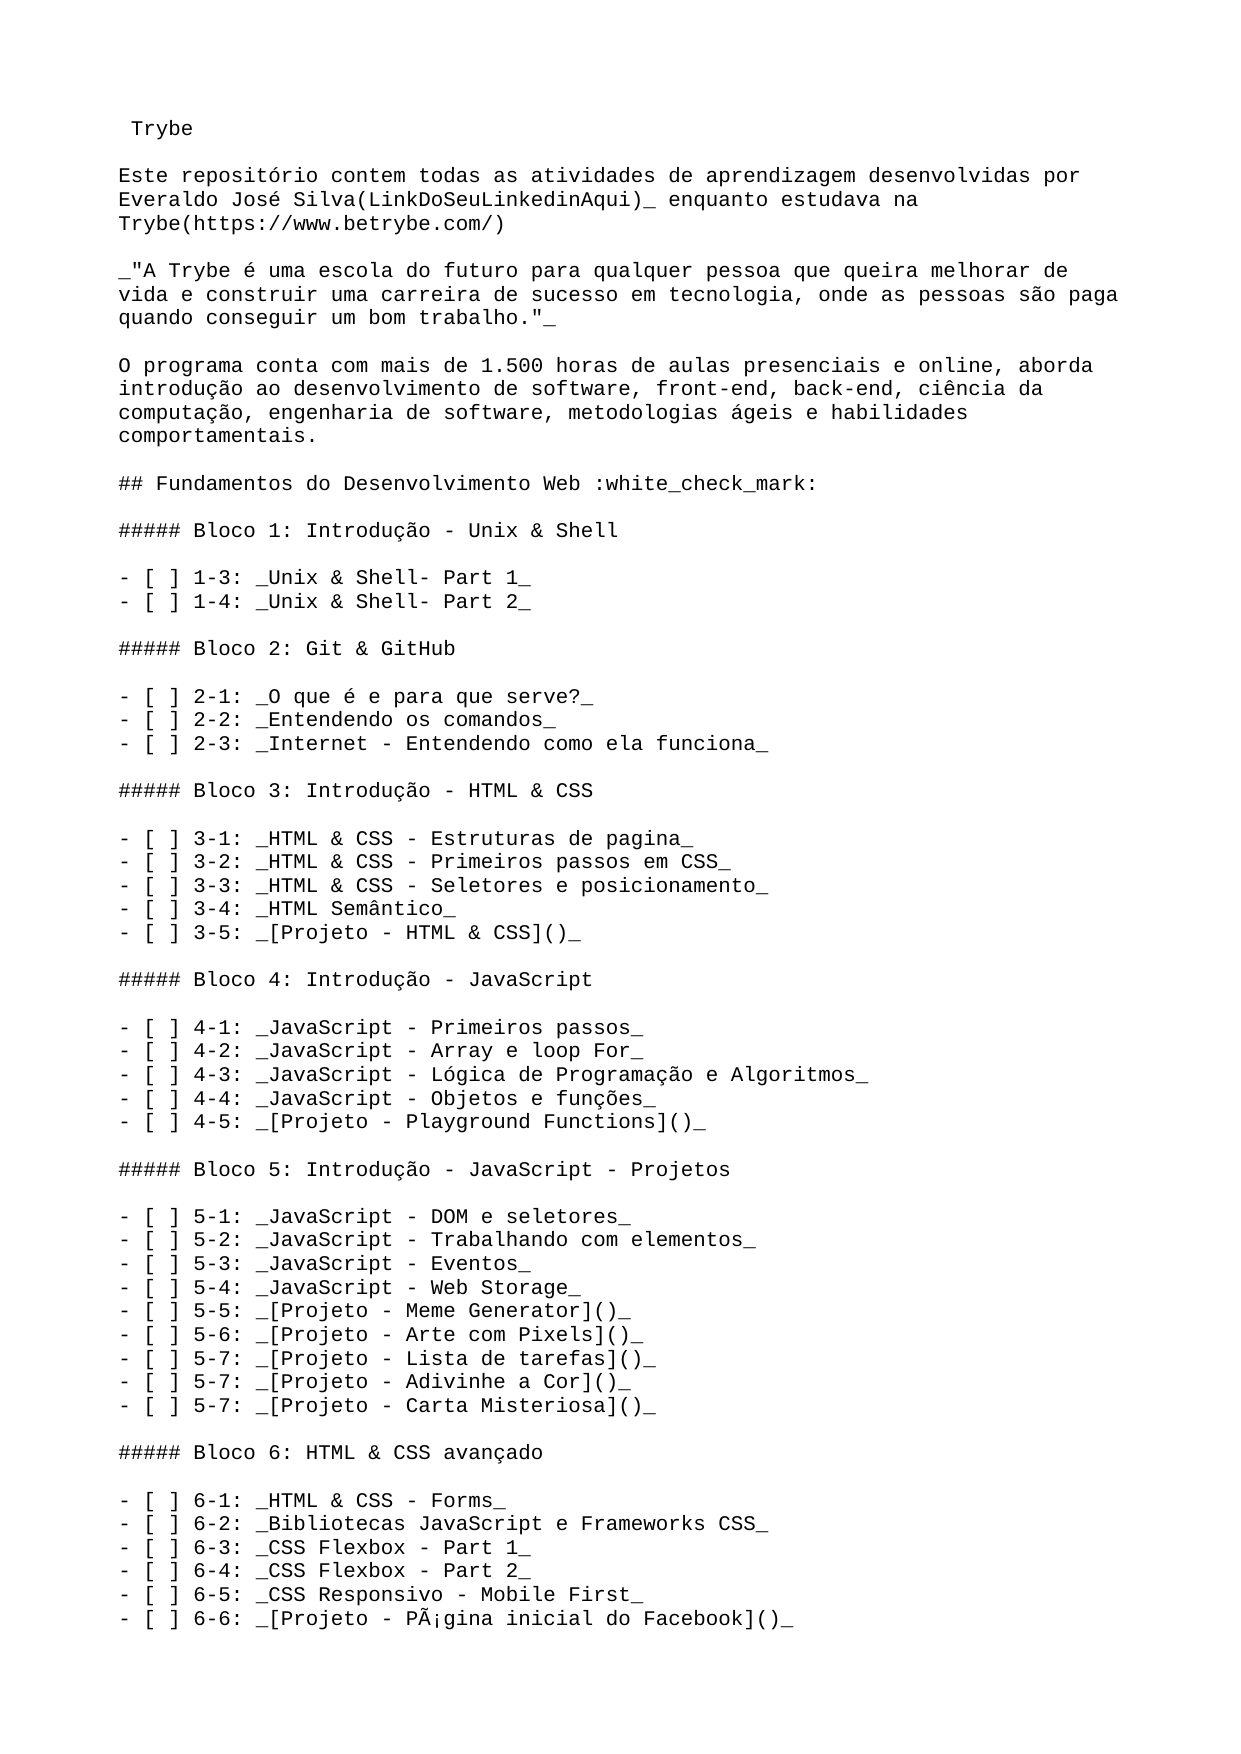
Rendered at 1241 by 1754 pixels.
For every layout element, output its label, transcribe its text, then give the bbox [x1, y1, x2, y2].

text - [ ] 4-3: _JavaScript - Lógica de Programação e Algoritmos_ [118, 1064, 1122, 1088]
text - [ ] 5-1: _JavaScript - DOM e seletores_ [118, 1206, 1122, 1229]
text - [ ] 2-1: _O que é e para que serve?_ [118, 686, 1122, 709]
text - [ ] 3-1: _HTML & CSS - Estruturas de pagina_ [118, 827, 1122, 851]
text - [ ] 1-4: _Unix & Shell- Part 2_ [118, 591, 1122, 615]
text - [ ] 5-7: _[Projeto - Adivinhe a Cor]()_ [118, 1371, 1122, 1395]
text ##### Bloco 4: Introdução - JavaScript [118, 969, 1122, 993]
text - [ ] 5-4: _JavaScript - Web Storage_ [118, 1277, 1122, 1300]
text - [ ] 3-2: _HTML & CSS - Primeiros passos em CSS_ [118, 851, 1122, 875]
text ##### Bloco 3: Introdução - HTML & CSS [118, 780, 1122, 804]
text ##### Bloco 1: Introdução - Unix & Shell [118, 520, 1122, 544]
text Trybe [118, 118, 1122, 142]
text - [ ] 5-3: _JavaScript - Eventos_ [118, 1253, 1122, 1277]
text - [ ] 4-1: _JavaScript - Primeiros passos_ [118, 1017, 1122, 1040]
text - [ ] 5-2: _JavaScript - Trabalhando com elementos_ [118, 1229, 1122, 1253]
text - [ ] 4-5: _[Projeto - Playground Functions]()_ [118, 1111, 1122, 1135]
text Este repositório contem todas as atividades de aprendizagem desenvolvidas por Everaldo José Silva(LinkDoSeuLinkedinAqui)_ enquanto estudava na Trybe(https://www.betrybe.com/) [118, 165, 1122, 236]
text ##### Bloco 5: Introdução - JavaScript - Projetos [118, 1158, 1122, 1182]
text ##### Bloco 2: Git & GitHub [118, 638, 1122, 662]
text - [ ] 4-4: _JavaScript - Objetos e funções_ [118, 1088, 1122, 1111]
text - [ ] 3-4: _HTML Semântico_ [118, 898, 1122, 922]
text - [ ] 4-2: _JavaScript - Array e loop For_ [118, 1040, 1122, 1064]
text - [ ] 6-5: _CSS Responsivo - Mobile First_ [118, 1584, 1122, 1608]
text - [ ] 6-1: _HTML & CSS - Forms_ [118, 1489, 1122, 1513]
text - [ ] 5-7: _[Projeto - Lista de tarefas]()_ [118, 1348, 1122, 1371]
text O programa conta com mais de 1.500 horas de aulas presenciais e online, aborda introdução ao desenvolvimento de software, front-end, back-end, ciência da computação, engenharia de software, metodologias ágeis e habilidades comportamentais. [118, 354, 1122, 449]
text ## Fundamentos do Desenvolvimento Web :white_check_mark: [118, 473, 1122, 496]
text - [ ] 6-6: _[Projeto - PÃ¡gina inicial do Facebook]()_ [118, 1608, 1122, 1631]
text - [ ] 5-7: _[Projeto - Carta Misteriosa]()_ [118, 1395, 1122, 1419]
text - [ ] 6-2: _Bibliotecas JavaScript e Frameworks CSS_ [118, 1513, 1122, 1537]
text - [ ] 5-5: _[Projeto - Meme Generator]()_ [118, 1300, 1122, 1324]
text - [ ] 2-3: _Internet - Entendendo como ela funciona_ [118, 733, 1122, 757]
text - [ ] 2-2: _Entendendo os comandos_ [118, 709, 1122, 733]
text ##### Bloco 6: HTML & CSS avançado [118, 1442, 1122, 1466]
text - [ ] 6-3: _CSS Flexbox - Part 1_ [118, 1537, 1122, 1561]
text _"A Trybe é uma escola do futuro para qualquer pessoa que queira melhorar de vida e construir uma carreira de sucesso em tecnologia, onde as pessoas são paga quando conseguir um bom trabalho."_ [118, 260, 1122, 331]
text - [ ] 3-3: _HTML & CSS - Seletores e posicionamento_ [118, 875, 1122, 898]
text - [ ] 6-4: _CSS Flexbox - Part 2_ [118, 1561, 1122, 1584]
text - [ ] 3-5: _[Projeto - HTML & CSS]()_ [118, 922, 1122, 946]
text - [ ] 1-3: _Unix & Shell- Part 1_ [118, 567, 1122, 591]
text - [ ] 5-6: _[Projeto - Arte com Pixels]()_ [118, 1324, 1122, 1348]
